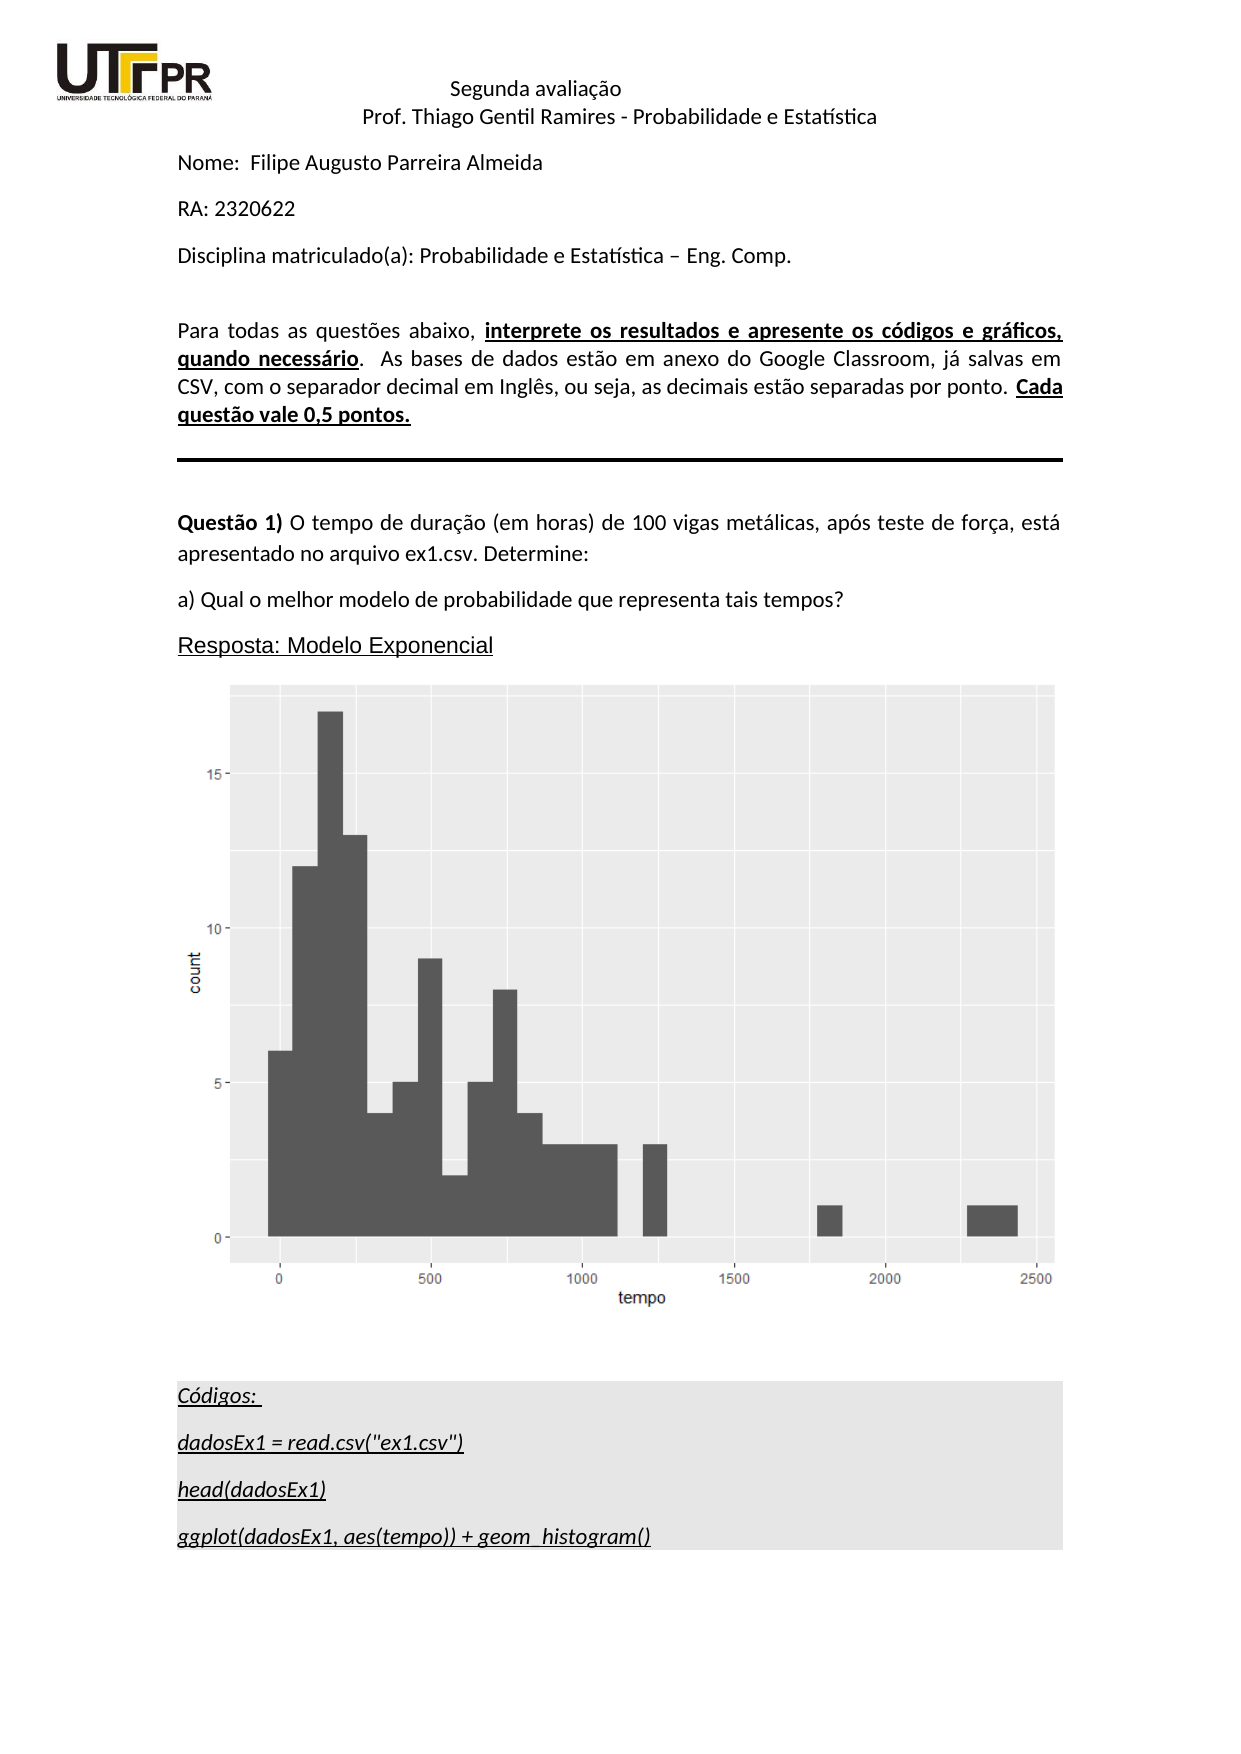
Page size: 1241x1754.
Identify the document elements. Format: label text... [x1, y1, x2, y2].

text Questão 1) O tempo de duração (em horas) de 100 vigas metálicas, após teste de força, está apresentado no arquivo ex1.csv. Determine: [177, 508, 1063, 567]
text a) Qual o melhor modelo de probabilidade que representa tais tempos? [177, 586, 1063, 613]
text Resposta: Modelo Exponencial [177, 632, 1063, 659]
text RA: 2320622 [177, 194, 1063, 222]
text Disciplina matriculado(a): Probabilidade e Estatística – Eng. Comp. [177, 241, 1063, 269]
text Nome: Filipe Augusto Parreira Almeida [177, 148, 1063, 176]
text dadosEx1 = read.csv("ex1.csv") [177, 1428, 1063, 1456]
text head(dadosEx1) [177, 1475, 1063, 1503]
picture [177, 677, 1063, 1315]
text ggplot(dadosEx1, aes(tempo)) + geom_histogram() [177, 1522, 1063, 1550]
text Códigos: [177, 1381, 1063, 1409]
picture [56, 28, 212, 116]
text Para todas as questões abaixo, interprete os resultados e apresente os códigos e gráficos, quando necessário. As bases de dados estão em anexo do Google Classroom, já salvas em CSV, com o separador decimal em Inglês, ou seja, as decimais estão separadas por ponto. Cada questão vale 0,5 pontos. [177, 316, 1063, 428]
